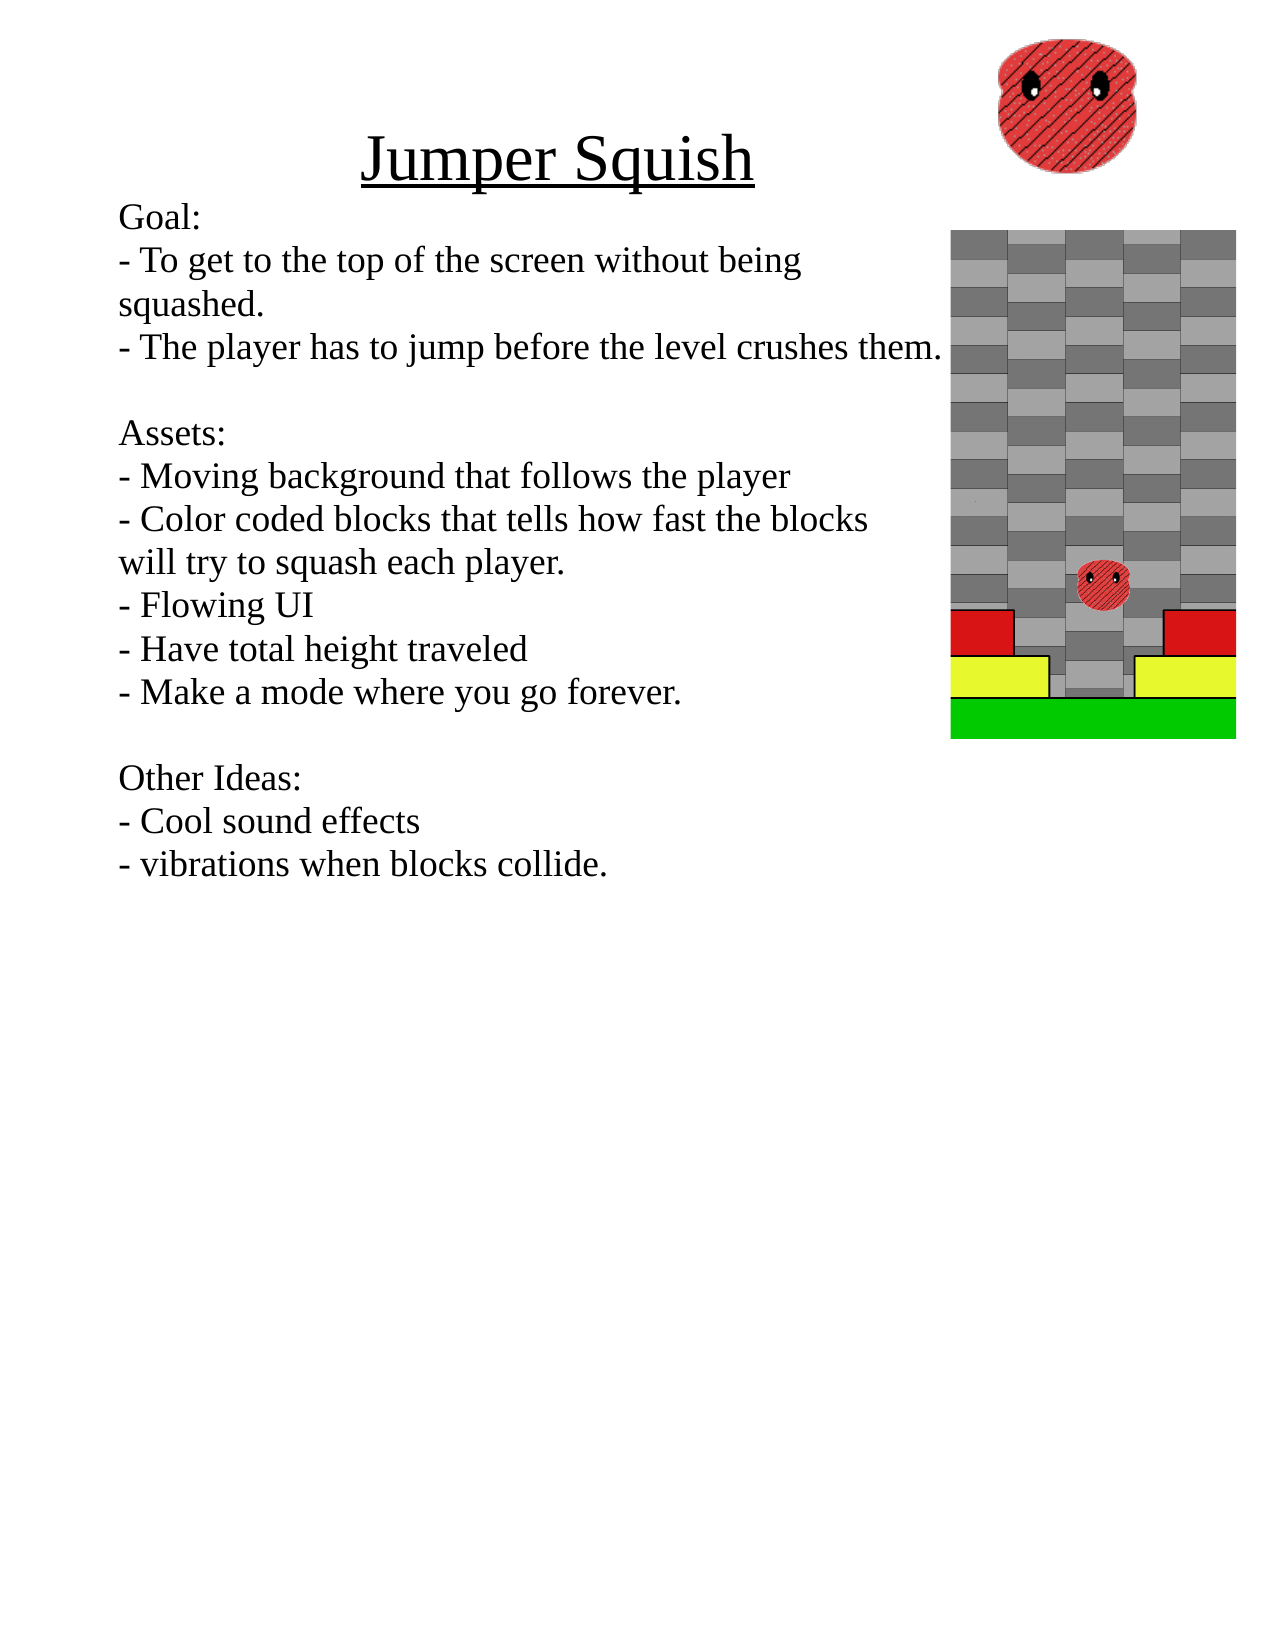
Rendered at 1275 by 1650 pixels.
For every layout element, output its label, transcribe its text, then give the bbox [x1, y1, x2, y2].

text - Color coded blocks that tells how fast the blocks [118, 497, 950, 540]
text Other Ideas: [118, 755, 1157, 798]
text Assets: [118, 410, 950, 453]
text - To get to the top of the screen without being squashed. [118, 238, 950, 324]
text - The player has to jump before the level crushes them. [118, 324, 950, 367]
text will try to squash each player. [118, 540, 950, 583]
picture [997, 35, 1138, 175]
text - Have total height traveled [118, 626, 950, 669]
text - vibrations when blocks collide. [118, 842, 1157, 885]
text - Make a mode where you go forever. [118, 669, 950, 712]
text - Cool sound effects [118, 798, 1157, 842]
text Jumper Squish [118, 118, 1157, 195]
text Goal: [118, 195, 1157, 238]
picture [950, 230, 1237, 739]
text - Moving background that follows the player [118, 453, 950, 497]
text - Flowing UI [118, 583, 950, 626]
